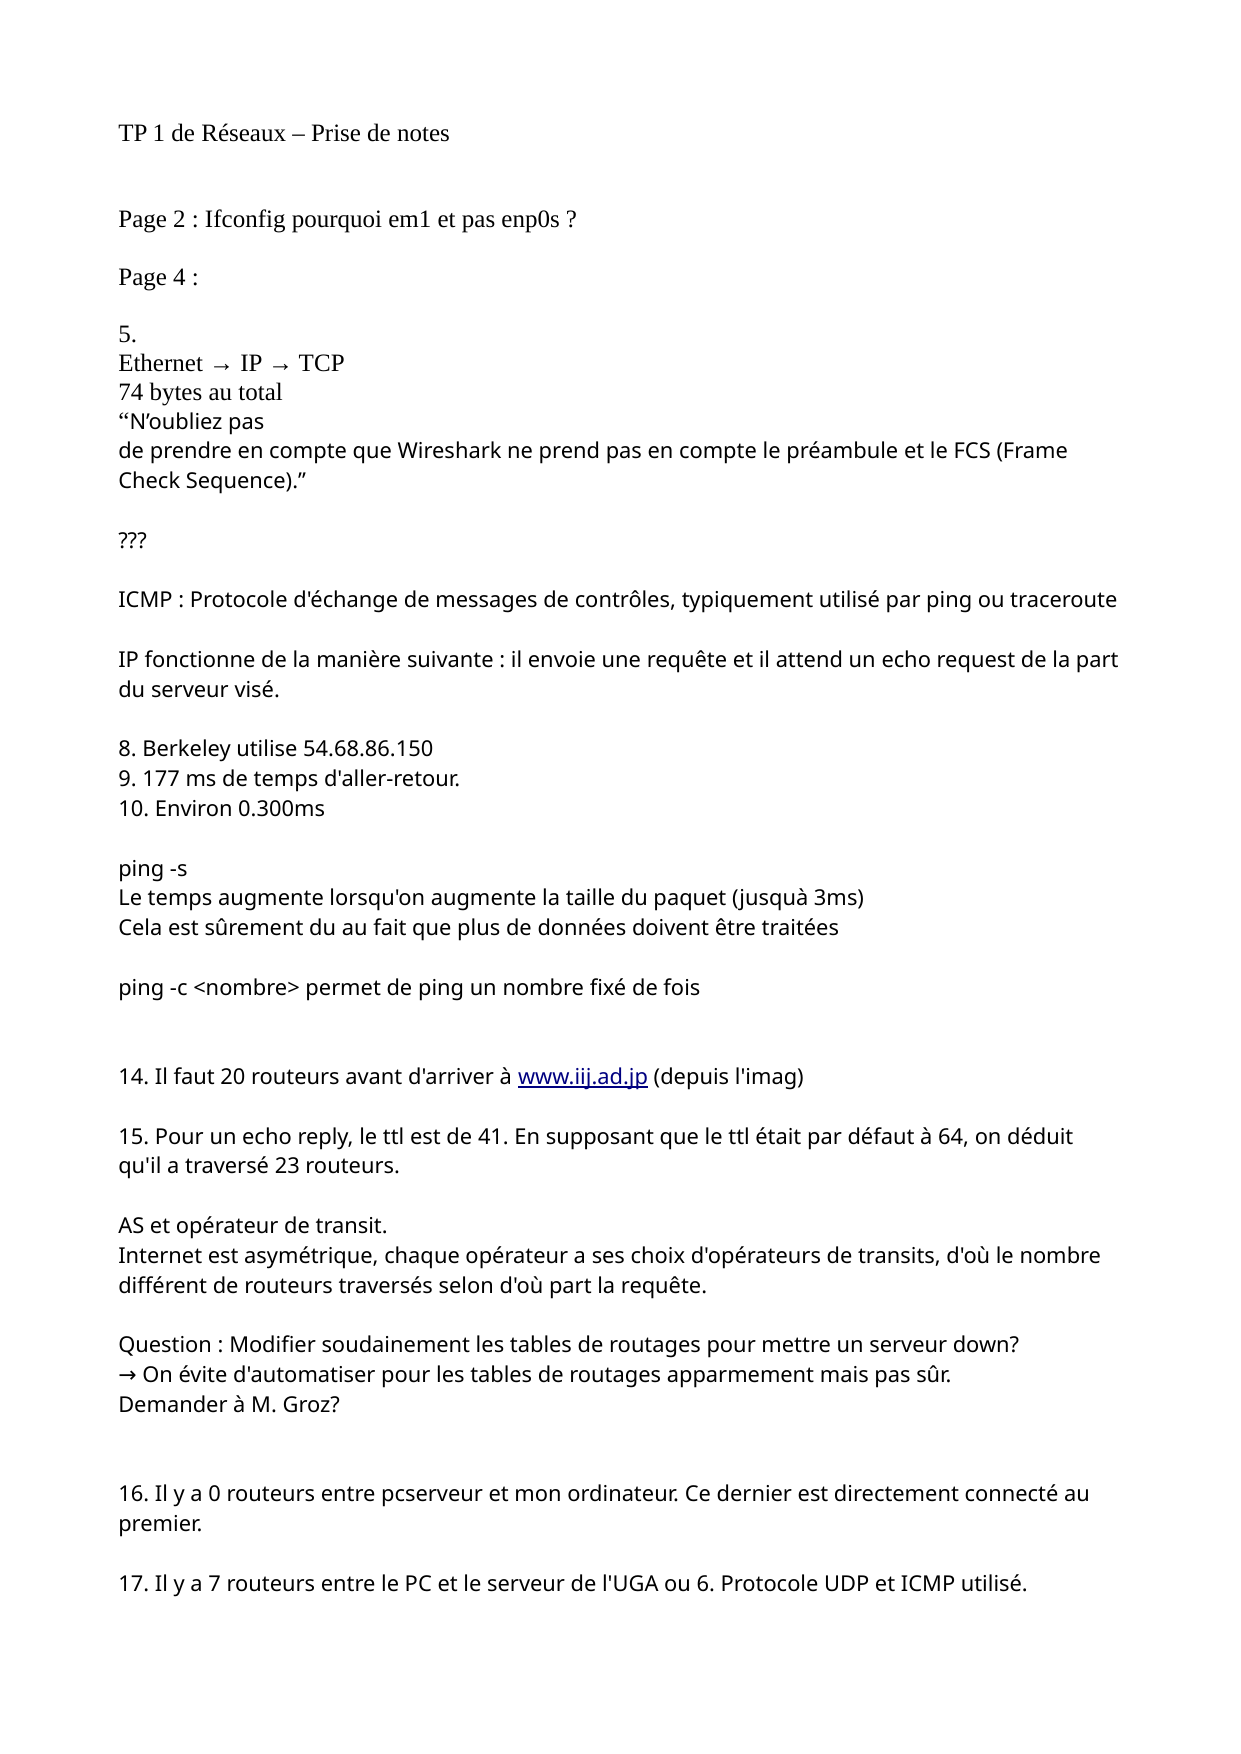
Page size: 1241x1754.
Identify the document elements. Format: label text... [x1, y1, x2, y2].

text Page 2 : Ifconfig pourquoi em1 et pas enp0s ? Page 4 : [118, 204, 1122, 291]
text “N’oubliez pas [118, 406, 1122, 435]
text Question : Modifier soudainement les tables de routages pour mettre un serveur down? → On évite d'automatiser pour les tables de routages apparmement mais pas sûr. Demander à M. Groz? 16. Il y a 0 routeurs entre pcserveur et mon ordinateur. Ce dernier est directement connecté au premier. 17. Il y a 7 routeurs entre le PC et le serveur de l'UGA ou 6. Protocole UDP et ICMP utilisé. [118, 1299, 1122, 1627]
text ICMP : Protocole d'échange de messages de contrôles, typiquement utilisé par ping ou traceroute IP fonctionne de la manière suivante : il envoie une requête et il attend un echo request de la part du serveur visé. 8. Berkeley utilise 54.68.86.150 9. 177 ms de temps d'aller-retour. 10. Environ 0.300ms ping -s Le temps augmente lorsqu'on augmente la taille du paquet (jusquà 3ms) Cela est sûrement du au fait que plus de données doivent être traitées [118, 584, 1122, 942]
text TP 1 de Réseaux – Prise de notes [118, 118, 1122, 147]
text ping -c <nombre> permet de ping un nombre fixé de fois 14. Il faut 20 routeurs avant d'arriver à www.iij.ad.jp (depuis l'imag) 15. Pour un echo reply, le ttl est de 41. En supposant que le ttl était par défaut à 64, on déduit qu'il a traversé 23 routeurs. AS et opérateur de transit. Internet est asymétrique, chaque opérateur a ses choix d'opérateurs de transits, d'où le nombre différent de routeurs traversés selon d'où part la requête. [118, 972, 1122, 1299]
text 5. [118, 319, 1122, 348]
text Ethernet → IP → TCP 74 bytes au total [118, 348, 1122, 406]
text de prendre en compte que Wireshark ne prend pas en compte le préambule et le FCS (Frame Check Sequence).” ??? [118, 435, 1122, 554]
